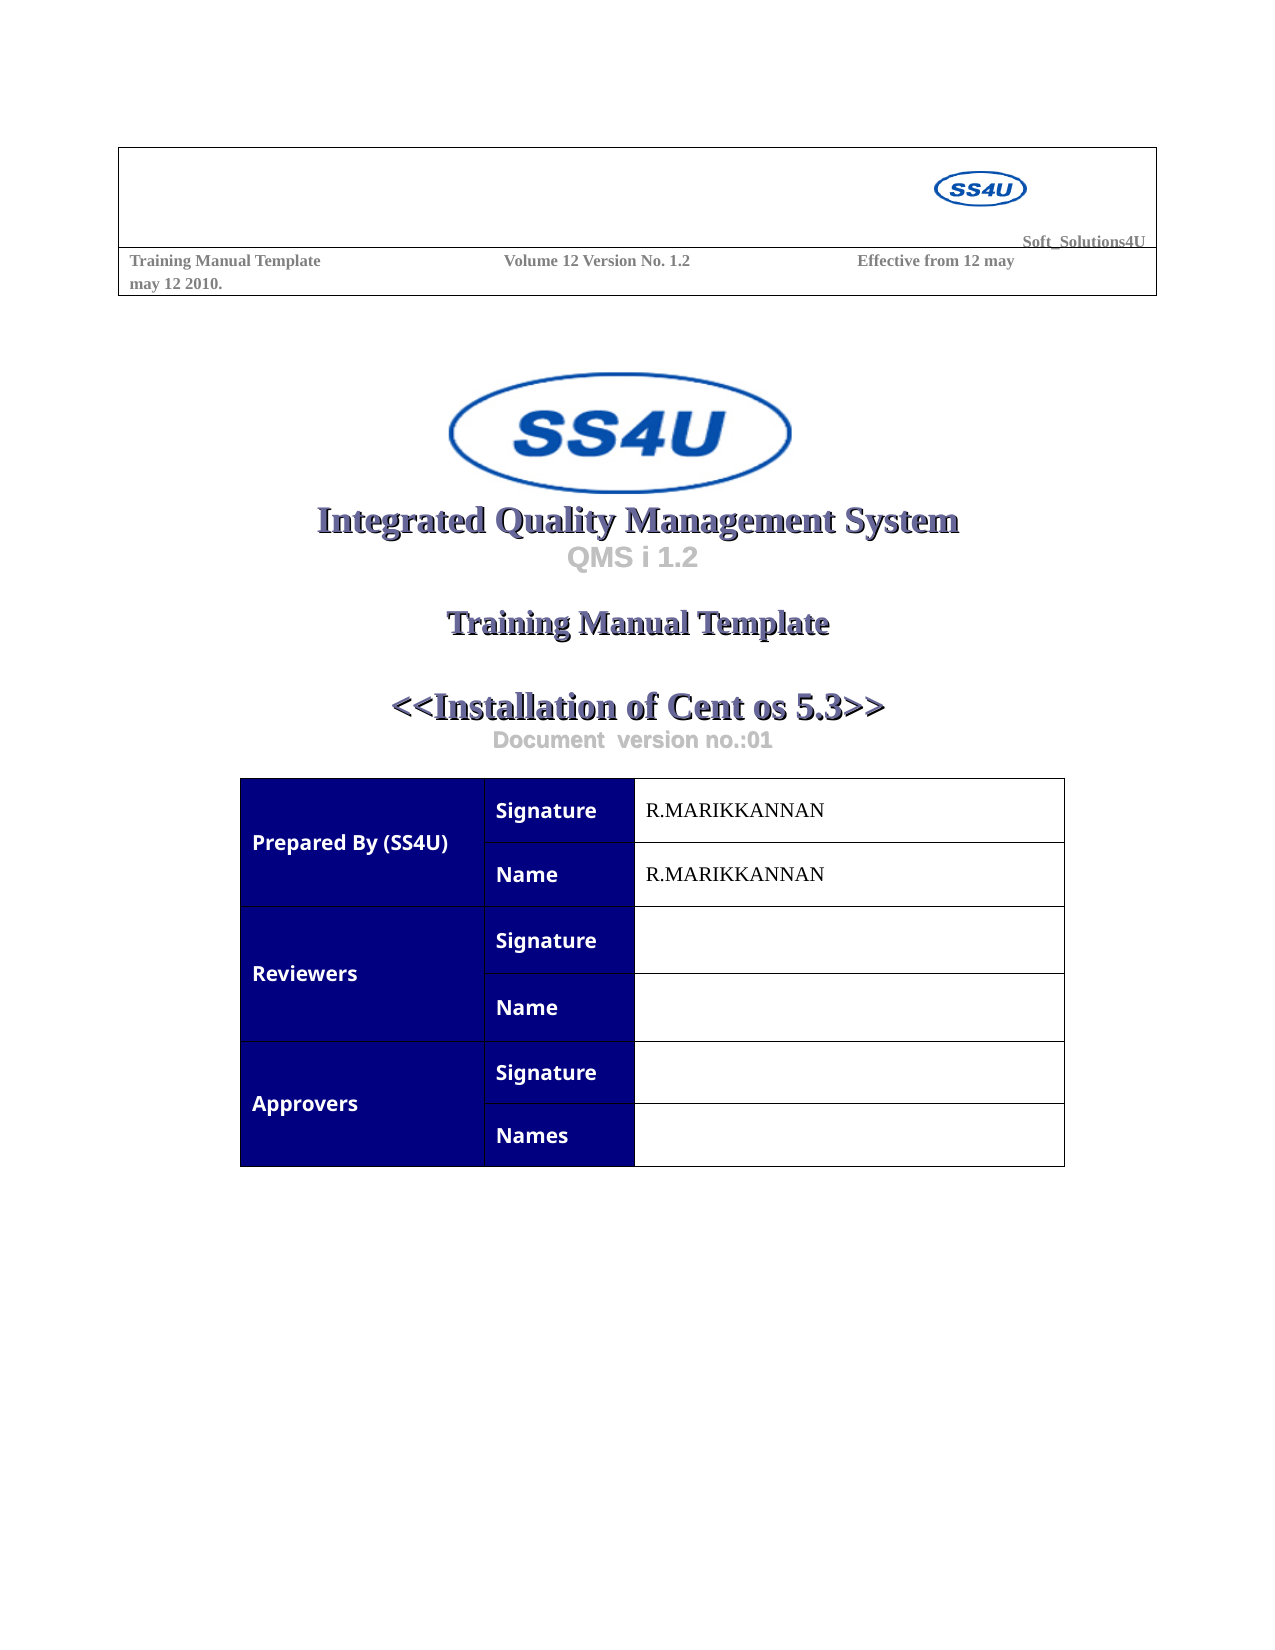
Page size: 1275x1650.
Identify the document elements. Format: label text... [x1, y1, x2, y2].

table_header [635, 907, 1064, 973]
picture [925, 169, 1117, 207]
title <<Installation of Cent os 5.3>> [118, 684, 1157, 727]
table_cell Name [485, 843, 634, 906]
table_cell Names [485, 1104, 634, 1166]
table_cell [635, 1104, 1064, 1166]
text QMS i 1.2 [109, 540, 1157, 574]
table_header R.MARIKKANNAN [635, 779, 1064, 842]
table_cell Approvers [241, 1042, 484, 1166]
picture [401, 362, 847, 501]
table_cell Training Manual Template Volume 12 Version No. 1.2 Effective from 12 may may 12 2010. [119, 248, 1156, 295]
table_cell Name [485, 974, 634, 1041]
title Integrated Quality Management System [118, 497, 1157, 540]
table_cell Reviewers [241, 907, 484, 1041]
table_header Signature [485, 779, 634, 842]
table_header Signature [485, 1042, 634, 1103]
table_header [635, 1042, 1064, 1103]
table_cell [635, 974, 1064, 1041]
title Training Manual Template [118, 602, 1157, 641]
table_header Signature [485, 907, 634, 973]
table_header Prepared By (SS4U) [241, 779, 484, 906]
table_header Soft_Solutions4U Quality System Procedure [119, 148, 1156, 247]
table_cell R.MARIKKANNAN [635, 843, 1064, 906]
text Document version no.:01 [109, 727, 1157, 753]
